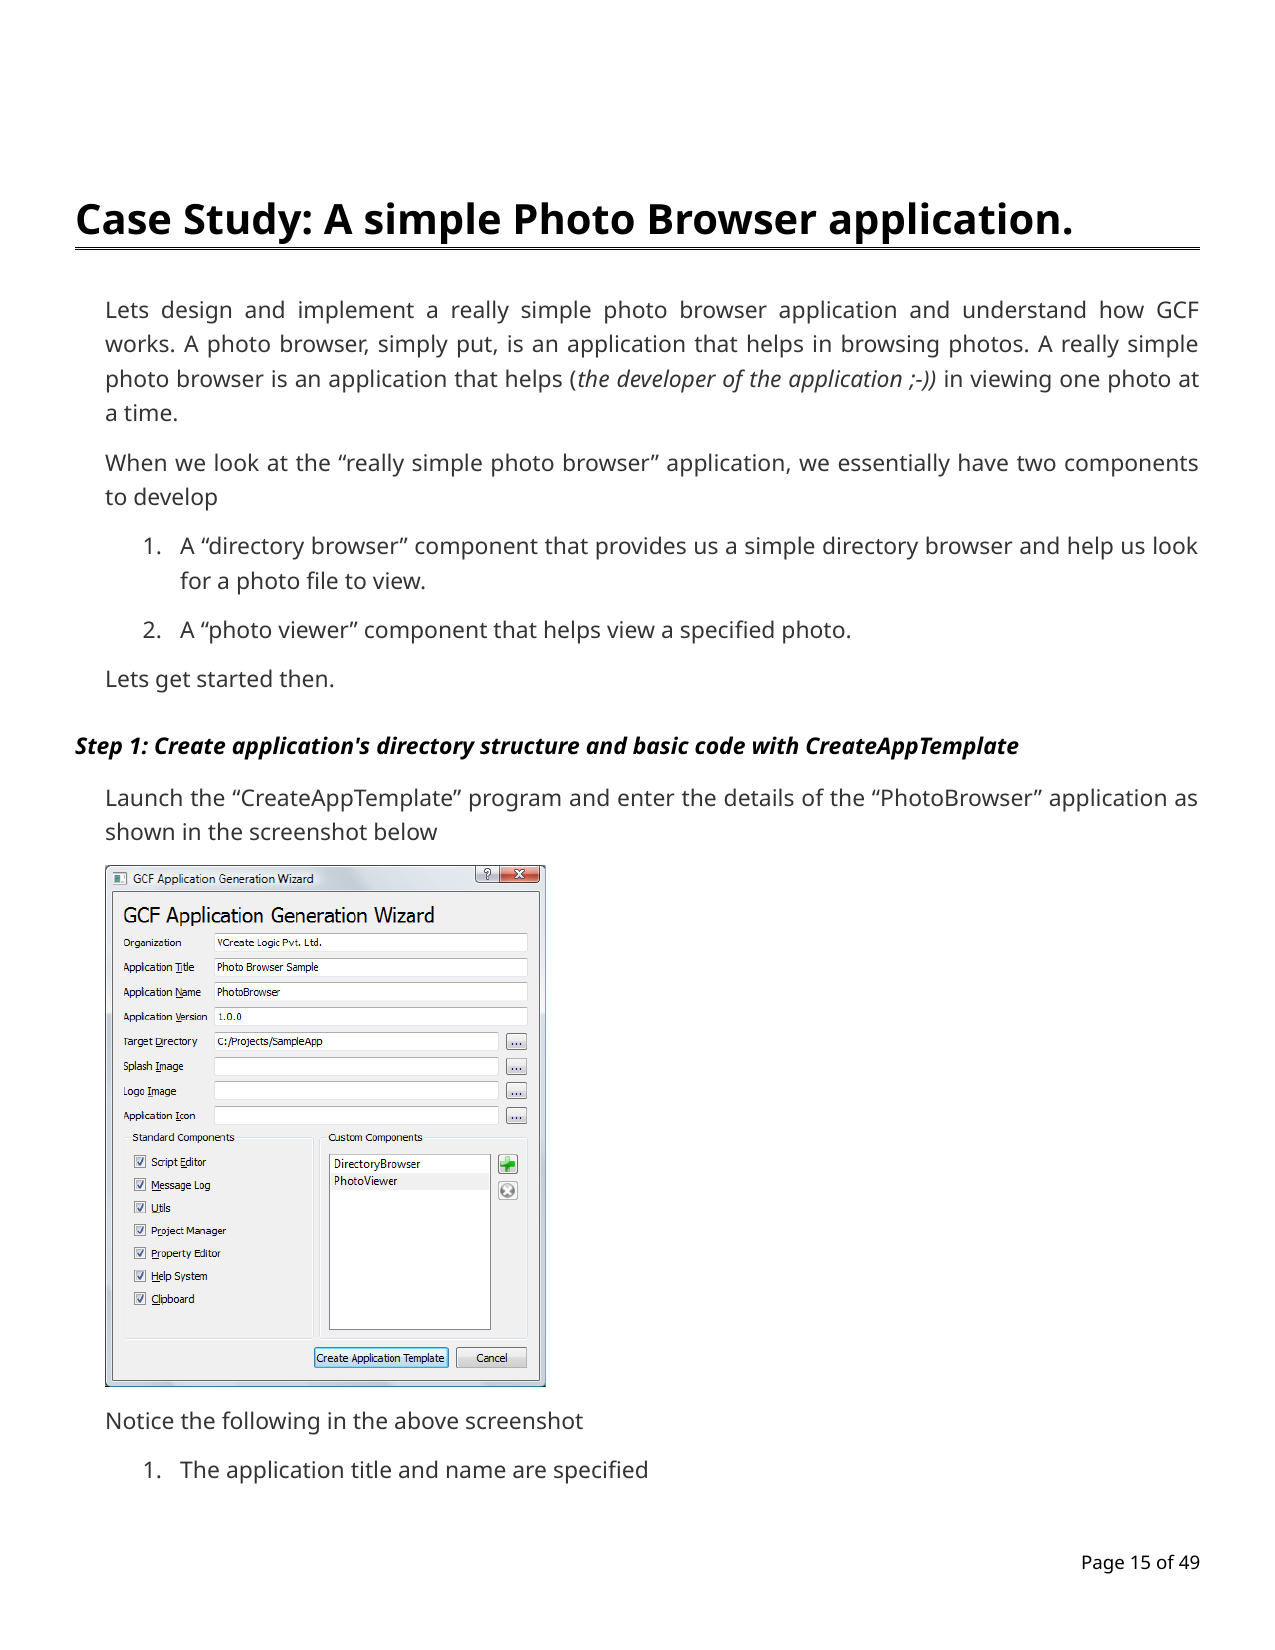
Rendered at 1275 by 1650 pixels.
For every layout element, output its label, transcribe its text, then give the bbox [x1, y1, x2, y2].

picture [105, 865, 546, 1387]
subtitle Step 1: Create application's directory structure and basic code with CreateAppTemplate [75, 730, 1200, 762]
text When we look at the “really simple photo browser” application, we essentially have two components to develop [105, 447, 1200, 512]
subtitle Case Study: A simple Photo Browser application. [75, 190, 1200, 247]
text Lets design and implement a really simple photo browser application and understand how GCF works. A photo browser, simply put, is an application that helps in browsing photos. A really simple photo browser is an application that helps (the developer of the application ;-)) in viewing one photo at a time. [105, 294, 1200, 428]
list A “photo viewer” component that helps view a specified photo. [142, 614, 1200, 645]
list The application title and name are specified [142, 1454, 1200, 1485]
list A “directory browser” component that provides us a simple directory browser and help us look for a photo file to view. [142, 530, 1200, 596]
text Launch the “CreateAppTemplate” program and enter the details of the “PhotoBrowser” application as shown in the screenshot below [105, 782, 1200, 847]
text Notice the following in the above screenshot [105, 1405, 1200, 1436]
text Lets get started then. [105, 663, 1200, 695]
